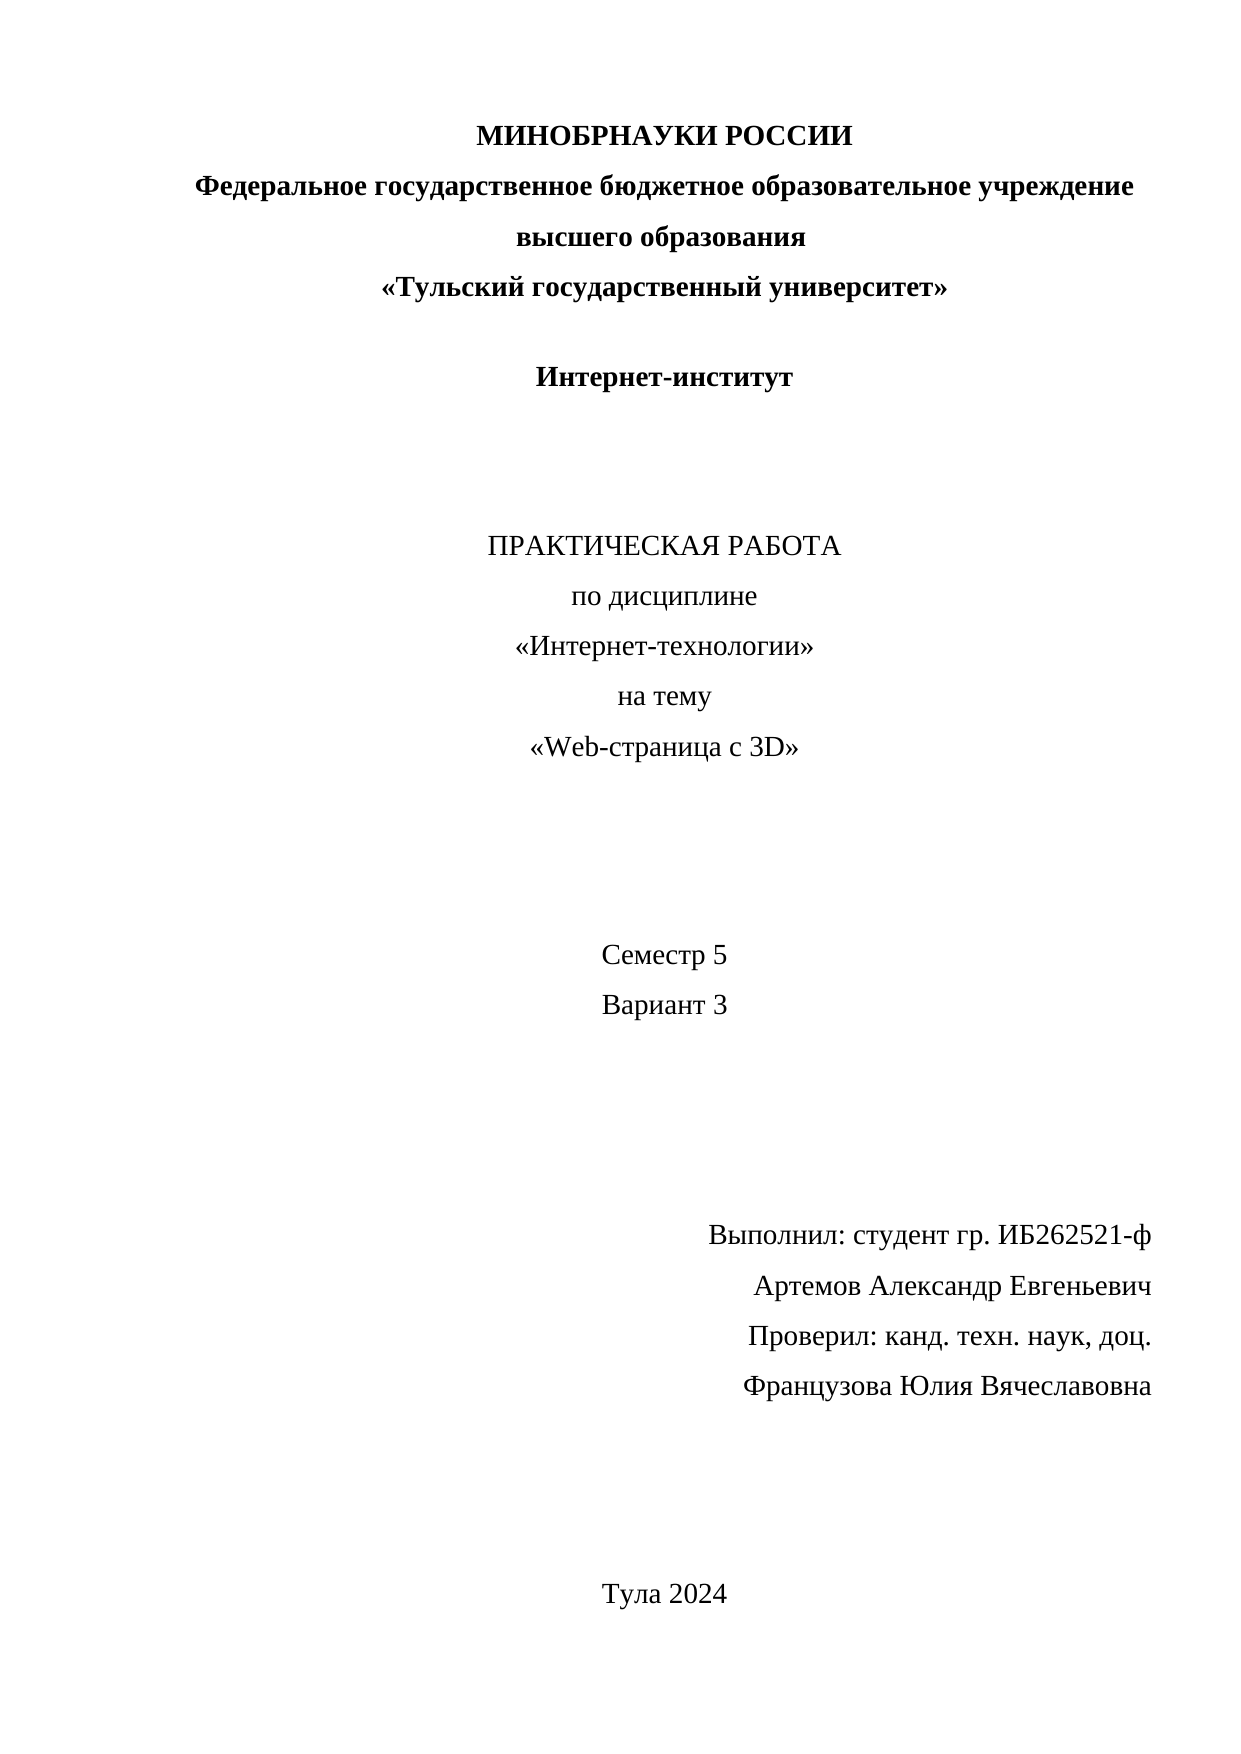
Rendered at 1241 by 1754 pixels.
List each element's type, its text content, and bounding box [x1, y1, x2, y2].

text Тула 2024 [177, 1576, 1152, 1610]
text по дисциплине [177, 578, 1152, 611]
text Интернет-институт [177, 359, 1152, 392]
text ПРАКТИЧЕСКАЯ РАБОТА [177, 528, 1152, 561]
text МИНОБРНАУКИ РОССИИ [177, 118, 1152, 152]
text Выполнил: студент гр. ИБ262521-ф [177, 1217, 1152, 1251]
text на тему [177, 678, 1152, 712]
text Федеральное государственное бюджетное образовательное учреждение высшего образования «Тульский государственный университет» [177, 168, 1152, 303]
text «Интернет-технологии» [177, 628, 1152, 662]
text «Web-страница с 3D» [177, 729, 1152, 762]
text Артемов Александр Евгеньевич [177, 1268, 1152, 1301]
text Вариант 3 [177, 987, 1152, 1021]
text Проверил: канд. техн. наук, доц. [177, 1318, 1152, 1351]
text Французова Юлия Вячеславовна [177, 1368, 1152, 1402]
text Семестр 5 [177, 937, 1152, 971]
